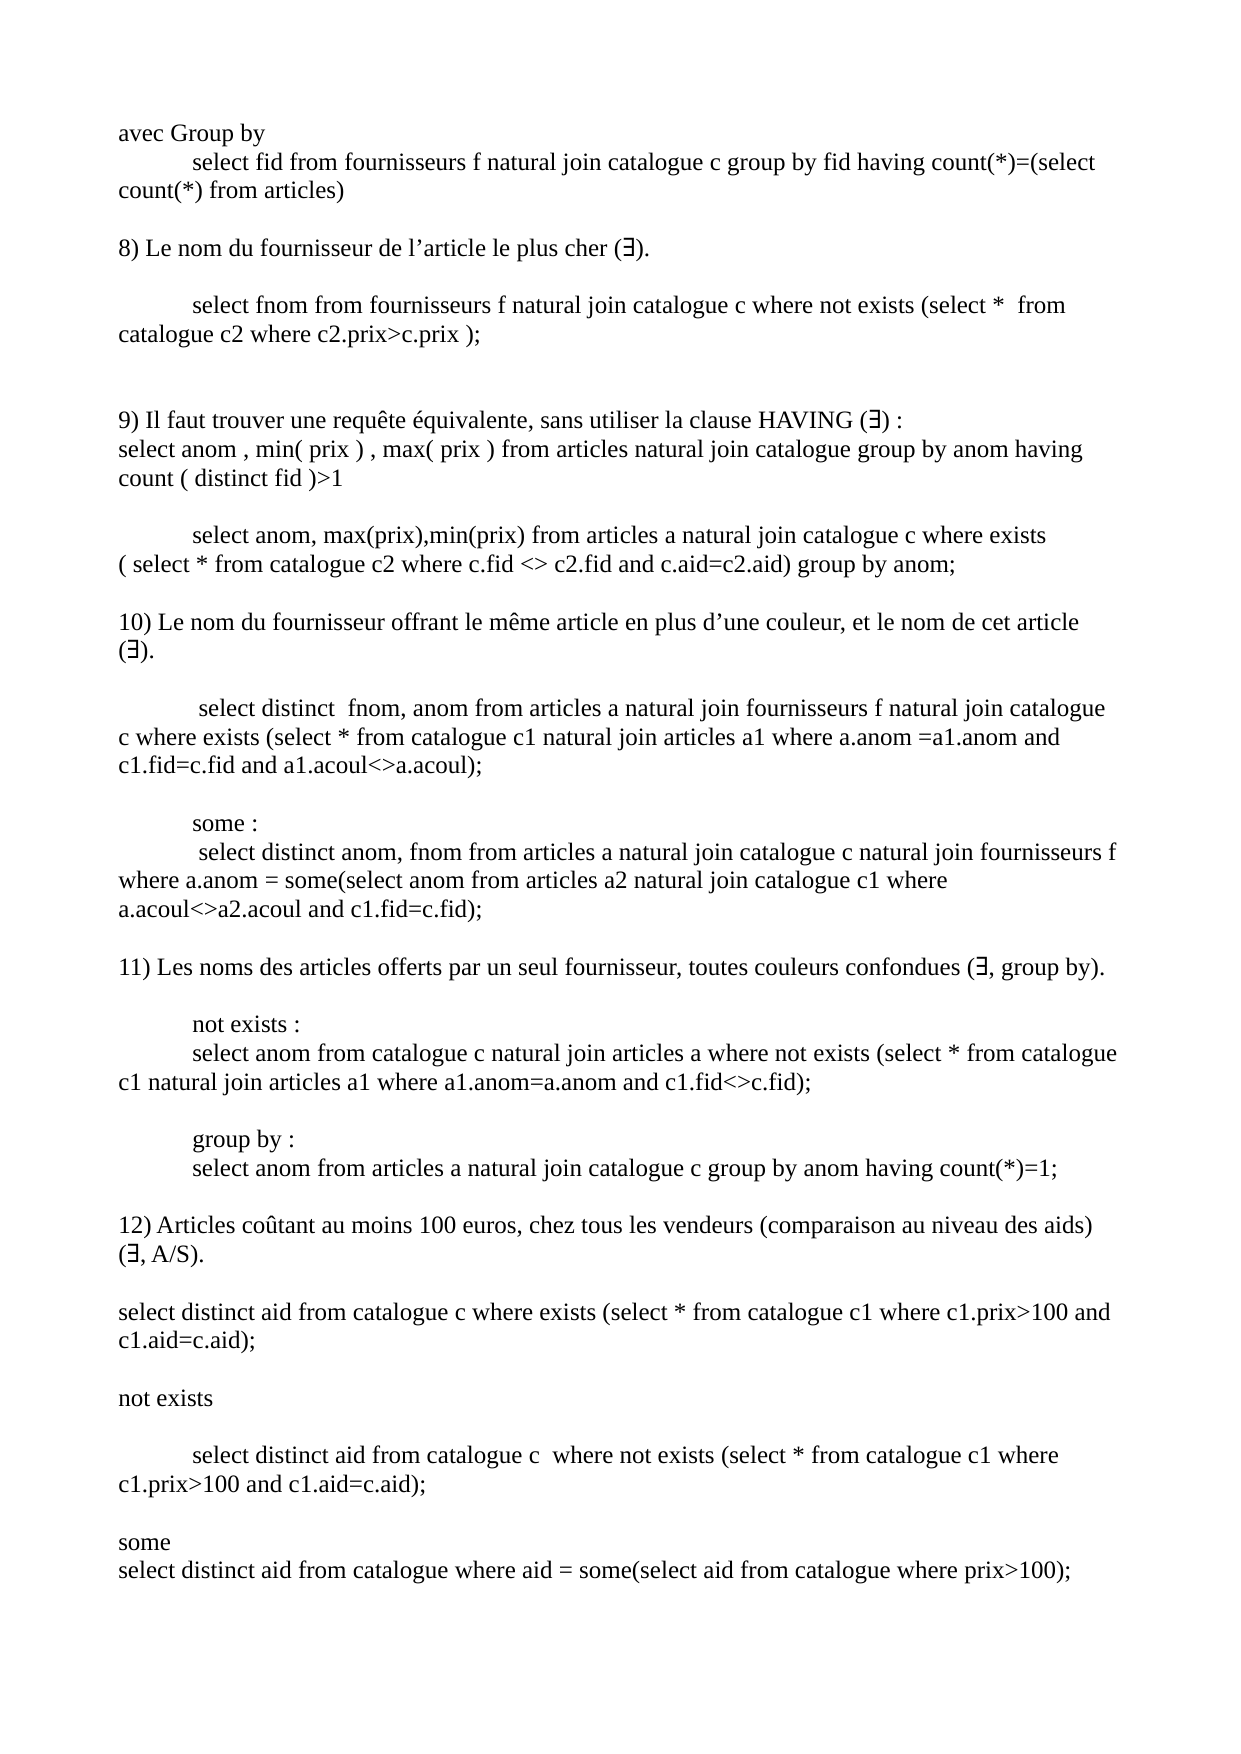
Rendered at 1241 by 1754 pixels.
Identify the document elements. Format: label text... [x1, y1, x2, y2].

text 10) Le nom du fournisseur offrant le même article en plus d’une couleur, et le nom de cet article (∃). [118, 607, 1122, 664]
text avec Group by [118, 118, 1122, 147]
text select anom, max(prix),min(prix) from articles a natural join catalogue c where exists ( select * from catalogue c2 where c.fid <> c2.fid and c.aid=c2.aid) group by anom; [118, 521, 1122, 578]
text 8) Le nom du fournisseur de l’article le plus cher (∃). [118, 233, 1122, 262]
text 11) Les noms des articles offerts par un seul fournisseur, toutes couleurs confondues (∃, group by). [118, 952, 1122, 981]
text select fid from fournisseurs f natural join catalogue c group by fid having count(*)=(select count(*) from articles) [118, 147, 1122, 204]
text select anom from articles a natural join catalogue c group by anom having count(*)=1; [118, 1153, 1122, 1182]
text select distinct aid from catalogue c where exists (select * from catalogue c1 where c1.prix>100 and c1.aid=c.aid); [118, 1297, 1122, 1354]
text select distinct fnom, anom from articles a natural join fournisseurs f natural join catalogue c where exists (select * from catalogue c1 natural join articles a1 where a.anom =a1.anom and c1.fid=c.fid and a1.acoul<>a.acoul); [118, 693, 1122, 779]
text select distinct aid from catalogue where aid = some(select aid from catalogue where prix>100); [118, 1556, 1122, 1584]
text group by : [118, 1124, 1122, 1153]
text not exists : [118, 1009, 1122, 1038]
text 9) Il faut trouver une requête équivalente, sans utiliser la clause HAVING (∃) : [118, 406, 1122, 434]
text some [118, 1527, 1122, 1556]
text 12) Articles coûtant au moins 100 euros, chez tous les vendeurs (comparaison au niveau des aids) (∃, A/S). [118, 1211, 1122, 1268]
text select anom , min( prix ) , max( prix ) from articles natural join catalogue group by anom having count ( distinct fid )>1 [118, 434, 1122, 492]
text select distinct anom, fnom from articles a natural join catalogue c natural join fournisseurs f where a.anom = some(select anom from articles a2 natural join catalogue c1 where a.acoul<>a2.acoul and c1.fid=c.fid); [118, 837, 1122, 923]
text select distinct aid from catalogue c where not exists (select * from catalogue c1 where c1.prix>100 and c1.aid=c.aid); [118, 1441, 1122, 1498]
text select fnom from fournisseurs f natural join catalogue c where not exists (select * from catalogue c2 where c2.prix>c.prix ); [118, 291, 1122, 348]
text select anom from catalogue c natural join articles a where not exists (select * from catalogue c1 natural join articles a1 where a1.anom=a.anom and c1.fid<>c.fid); [118, 1038, 1122, 1096]
text some : [118, 808, 1122, 837]
text not exists [118, 1383, 1122, 1412]
